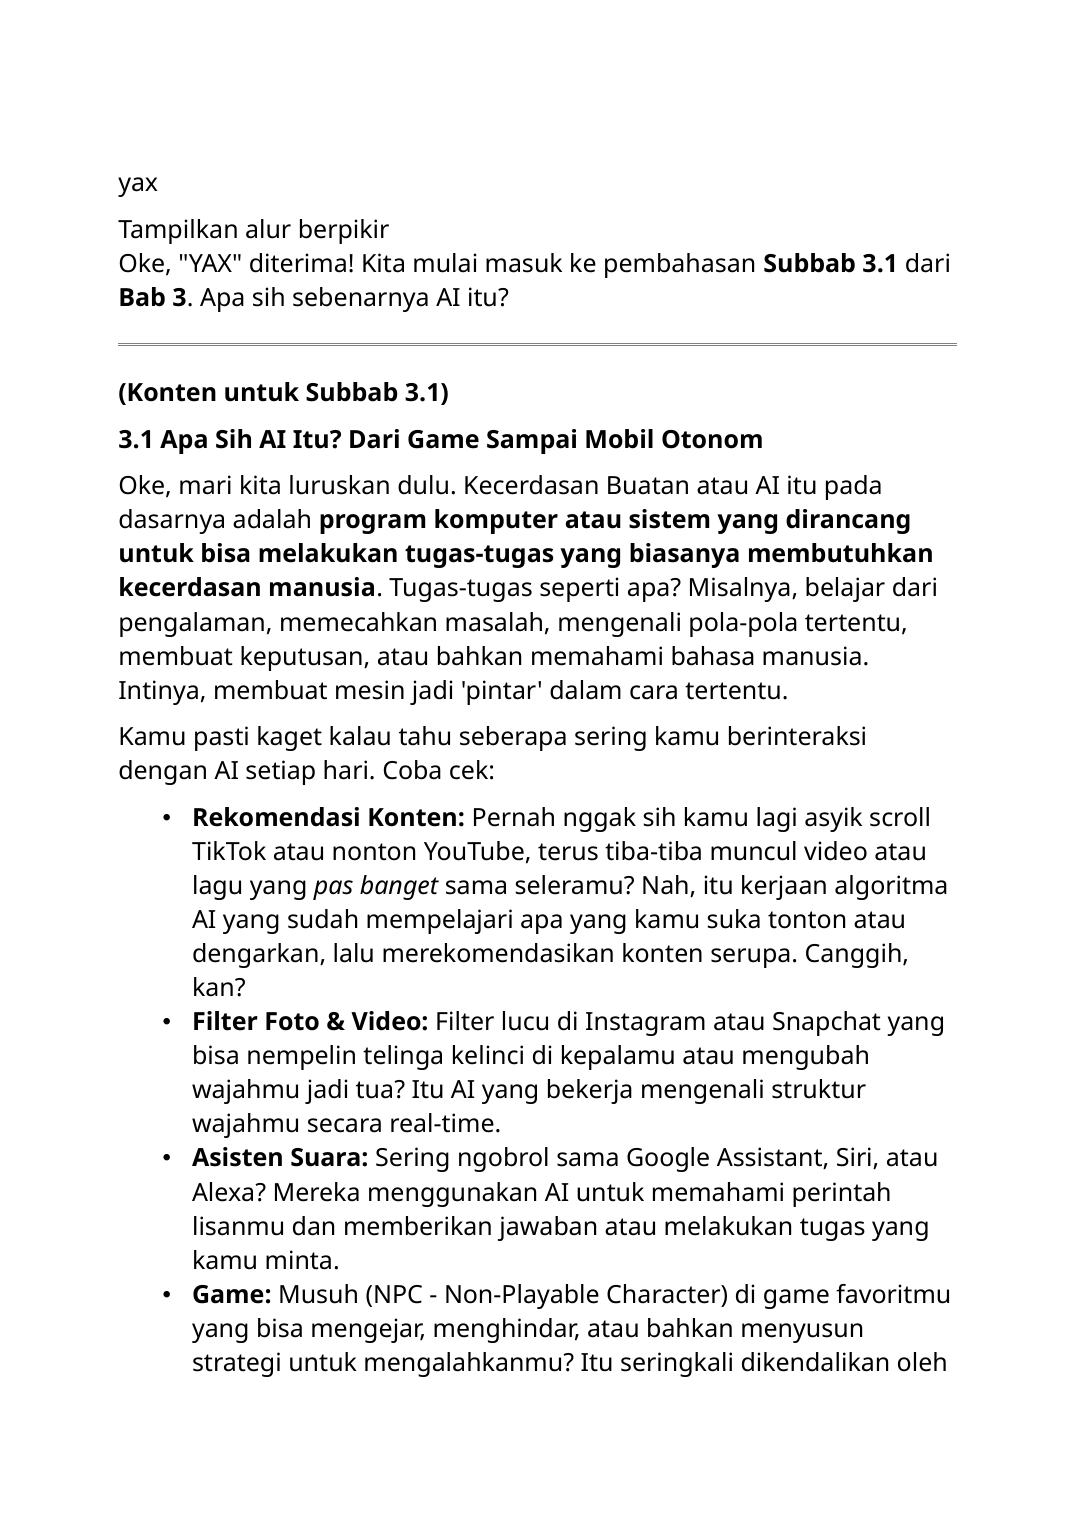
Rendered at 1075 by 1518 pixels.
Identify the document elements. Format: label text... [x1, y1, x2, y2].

list Filter Foto & Video: Filter lucu di Instagram atau Snapchat yang bisa nempelin telinga kelinci di kepalamu atau mengubah wajahmu jadi tua? Itu AI yang bekerja mengenali struktur wajahmu secara real-time. [162, 1004, 957, 1140]
text Kamu pasti kaget kalau tahu seberapa sering kamu berinteraksi dengan AI setiap hari. Coba cek: [118, 719, 957, 787]
text 3.1 Apa Sih AI Itu? Dari Game Sampai Mobil Otonom [118, 421, 957, 455]
list Asisten Suara: Sering ngobrol sama Google Assistant, Siri, atau Alexa? Mereka menggunakan AI untuk memahami perintah lisanmu dan memberikan jawaban atau melakukan tugas yang kamu minta. [162, 1140, 957, 1276]
text (Konten untuk Subbab 3.1) [118, 375, 957, 409]
text Tampilkan alur berpikir [118, 211, 957, 245]
text Oke, "YAX" diterima! Kita mulai masuk ke pembahasan Subbab 3.1 dari Bab 3. Apa sih sebenarnya AI itu? [118, 245, 957, 313]
text yax [118, 165, 957, 199]
list Game: Musuh (NPC - Non-Playable Character) di game favoritmu yang bisa mengejar, menghindar, atau bahkan menyusun strategi untuk mengalahkanmu? Itu seringkali dikendalikan oleh [162, 1276, 957, 1378]
list Rekomendasi Konten: Pernah nggak sih kamu lagi asyik scroll TikTok atau nonton YouTube, terus tiba-tiba muncul video atau lagu yang pas banget sama seleramu? Nah, itu kerjaan algoritma AI yang sudah mempelajari apa yang kamu suka tonton atau dengarkan, lalu merekomendasikan konten serupa. Canggih, kan? [162, 799, 957, 1004]
text Oke, mari kita luruskan dulu. Kecerdasan Buatan atau AI itu pada dasarnya adalah program komputer atau sistem yang dirancang untuk bisa melakukan tugas-tugas yang biasanya membutuhkan kecerdasan manusia. Tugas-tugas seperti apa? Misalnya, belajar dari pengalaman, memecahkan masalah, mengenali pola-pola tertentu, membuat keputusan, atau bahkan memahami bahasa manusia. Intinya, membuat mesin jadi 'pintar' dalam cara tertentu. [118, 468, 957, 706]
